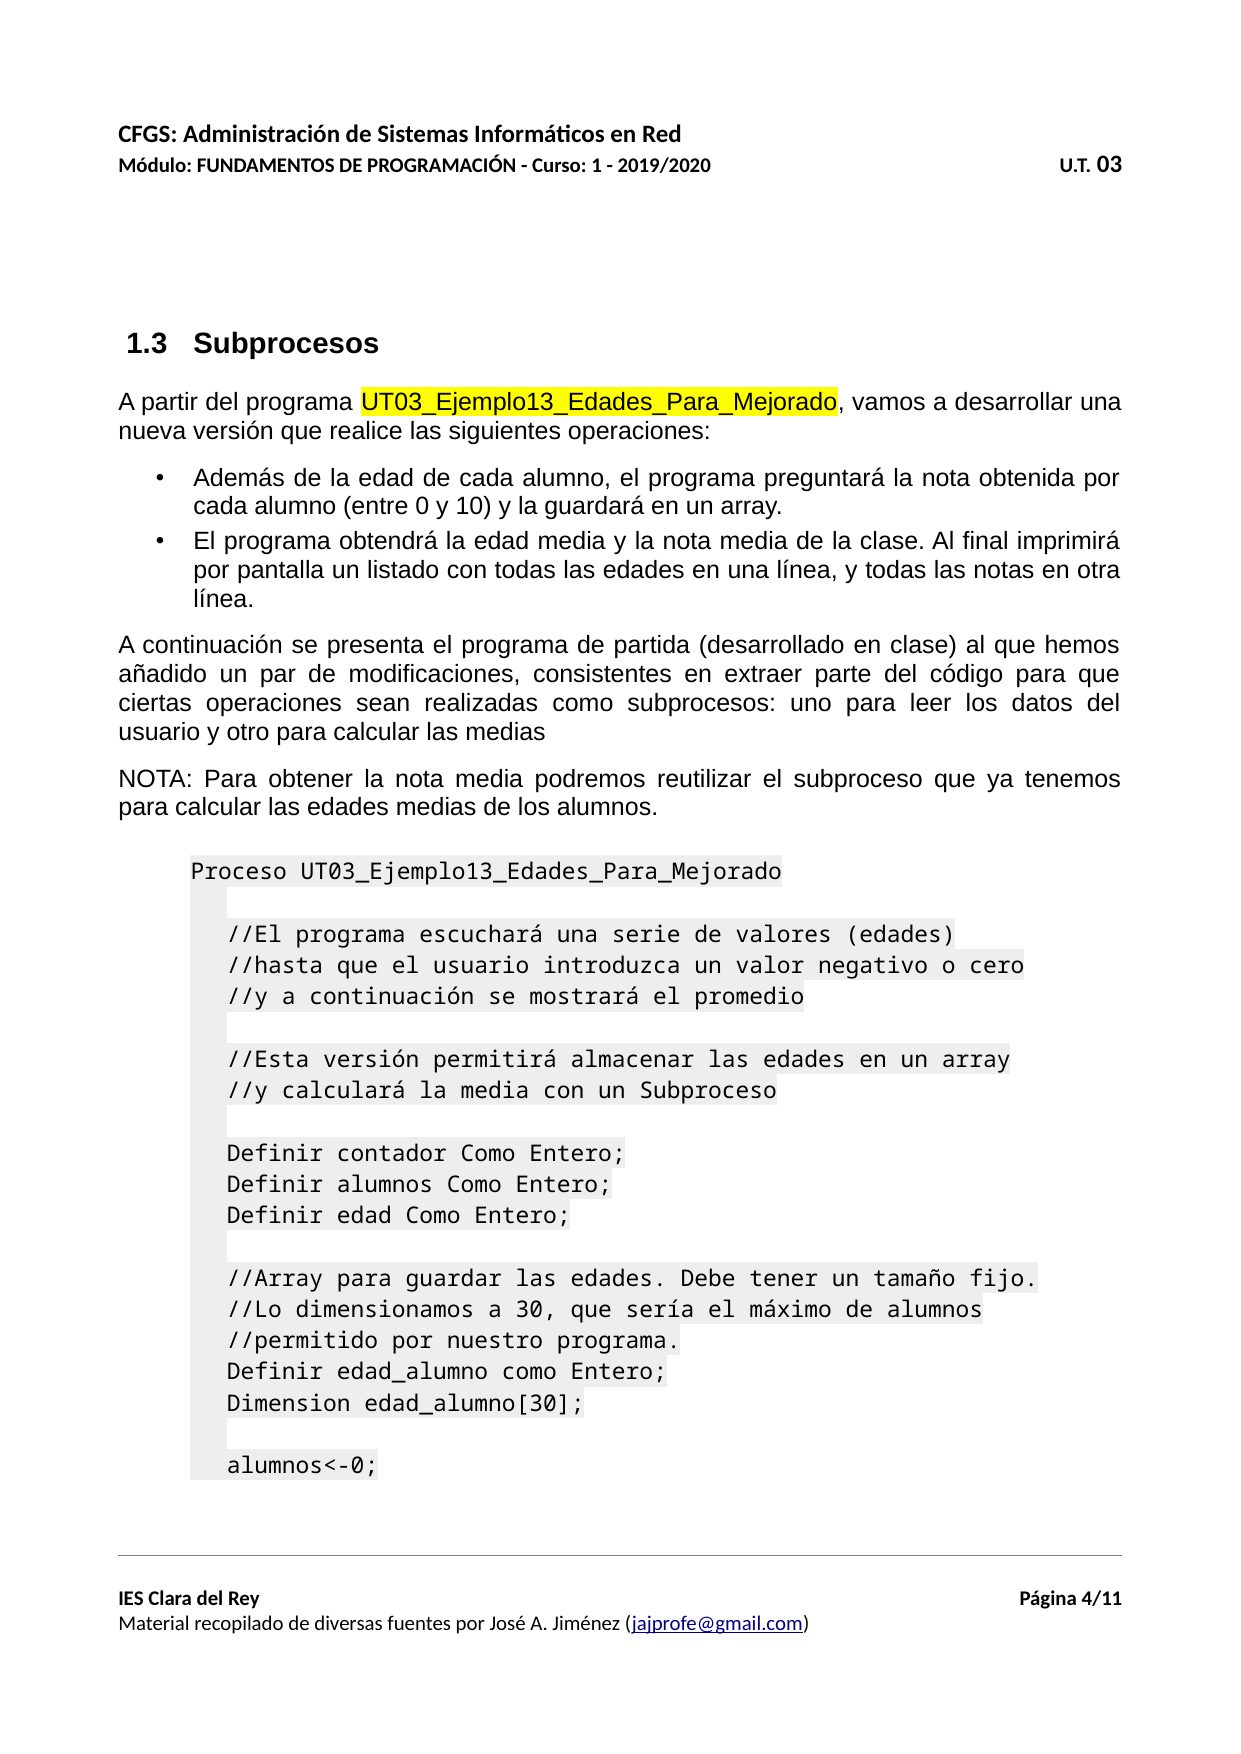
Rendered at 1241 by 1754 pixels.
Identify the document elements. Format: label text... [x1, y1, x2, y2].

text //Array para guardar las edades. Debe tener un tamaño fijo. [1038, 1262, 1122, 1293]
text //Esta versión permitirá almacenar las edades en un array [1010, 1043, 1122, 1074]
text //El programa escuchará una serie de valores (edades) [955, 918, 1122, 949]
text NOTA: Para obtener la nota media podremos reutilizar el subproceso que ya tenemos para calcular las edades medias de los alumnos. [118, 763, 1122, 821]
list El programa obtendrá la edad media y la nota media de la clase. Al final imprimirá por pantalla un listado con todas las edades en una línea, y todas las notas en otra línea. [156, 526, 1122, 612]
text Definir contador Como Entero; [625, 1137, 1122, 1168]
text Definir alumnos Como Entero; [612, 1168, 1122, 1199]
text //y calculará la media con un Subproceso [777, 1074, 1122, 1105]
text alumnos<-0; [378, 1449, 1122, 1480]
text Dimension edad_alumno[30]; [584, 1387, 1122, 1418]
text A partir del programa UT03_Ejemplo13_Edades_Para_Mejorado, vamos a desarrollar una nueva versión que realice las siguientes operaciones: [118, 387, 1122, 444]
text A continuación se presenta el programa de partida (desarrollado en clase) al que hemos añadido un par de modificaciones, consistentes en extraer parte del código para que ciertas operaciones sean realizadas como subprocesos: uno para leer los datos del usuario y otro para calcular las medias [118, 631, 1122, 746]
text //y a continuación se mostrará el promedio [804, 980, 1122, 1012]
text //hasta que el usuario introduzca un valor negativo o cero [1024, 949, 1122, 980]
text Proceso UT03_Ejemplo13_Edades_Para_Mejorado [782, 855, 1122, 887]
text Definir edad_alumno como Entero; [667, 1355, 1122, 1387]
list Además de la edad de cada alumno, el programa preguntará la nota obtenida por cada alumno (entre 0 y 10) y la guardará en un array. [156, 462, 1122, 520]
text //permitido por nuestro programa. [680, 1324, 1122, 1355]
subtitle Subprocesos [118, 326, 1122, 359]
text //Lo dimensionamos a 30, que sería el máximo de alumnos [983, 1293, 1122, 1324]
text Definir edad Como Entero; [570, 1199, 1122, 1230]
